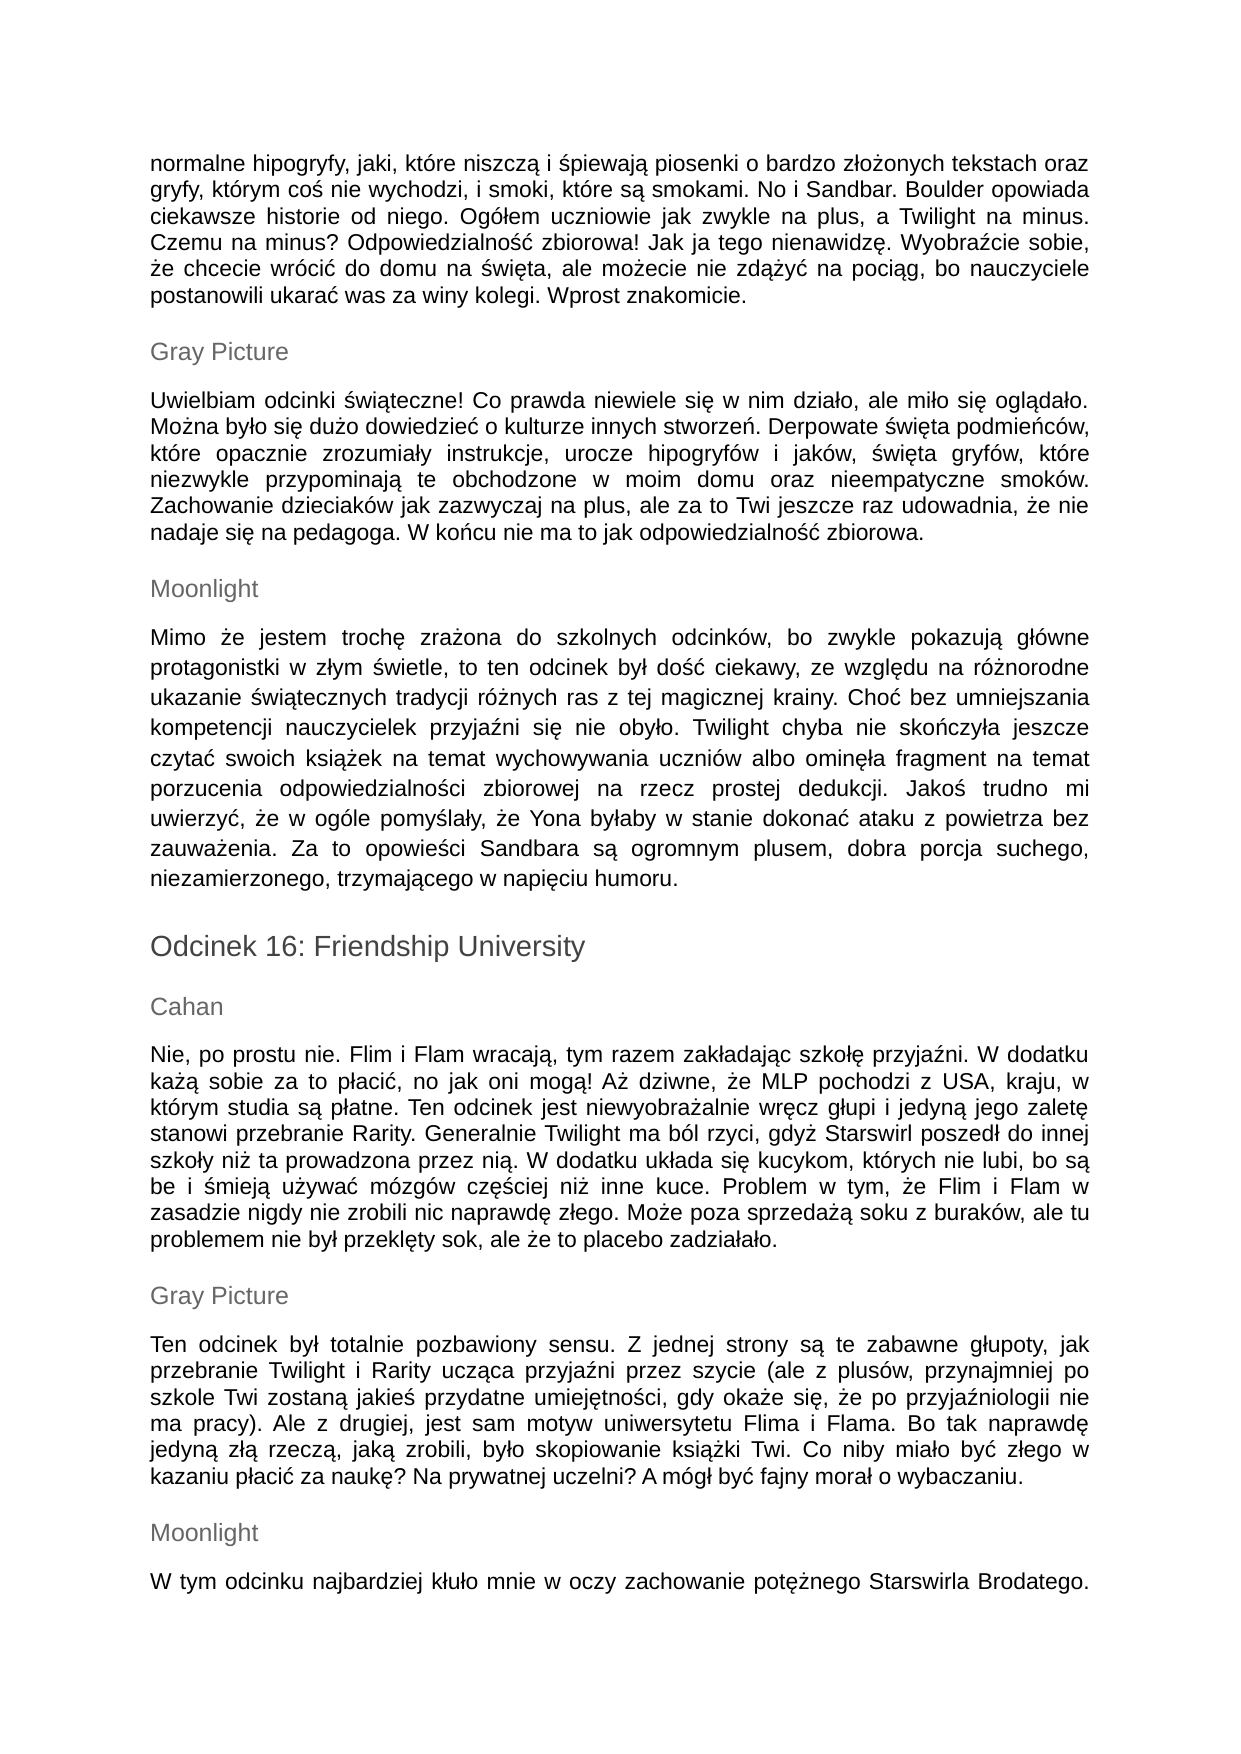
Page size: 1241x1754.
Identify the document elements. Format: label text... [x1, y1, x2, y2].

text Mimo że jestem trochę zrażona do szkolnych odcinków, bo zwykle pokazują główne protagonistki w złym świetle, to ten odcinek był dość ciekawy, ze względu na różnorodne ukazanie świątecznych tradycji różnych ras z tej magicznej krainy. Choć bez umniejszania kompetencji nauczycielek przyjaźni się nie obyło. Twilight chyba nie skończyła jeszcze czytać swoich książek na temat wychowywania uczniów albo ominęła fragment na temat porzucenia odpowiedzialności zbiorowej na rzecz prostej dedukcji. Jakoś trudno mi uwierzyć, że w ogóle pomyślały, że Yona byłaby w stanie dokonać ataku z powietrza bez zauważenia. Za to opowieści Sandbara są ogromnym plusem, dobra porcja suchego, niezamierzonego, trzymającego w napięciu humoru. [150, 624, 1090, 892]
text Uwielbiam odcinki świąteczne! Co prawda niewiele się w nim działo, ale miło się oglądało. Można było się dużo dowiedzieć o kulturze innych stworzeń. Derpowate święta podmieńców, które opacznie zrozumiały instrukcje, urocze hipogryfów i jaków, święta gryfów, które niezwykle przypominają te obchodzone w moim domu oraz nieempatyczne smoków. Zachowanie dzieciaków jak zazwyczaj na plus, ale za to Twi jeszcze raz udowadnia, że nie nadaje się na pedagoga. W końcu nie ma to jak odpowiedzialność zbiorowa. [150, 387, 1090, 545]
subtitle Gray Picture [150, 1281, 1090, 1310]
subtitle Gray Picture [150, 337, 1090, 366]
subtitle Moonlight [150, 574, 1090, 603]
text Nie, po prostu nie. Flim i Flam wracają, tym razem zakładając szkołę przyjaźni. W dodatku każą sobie za to płacić, no jak oni mogą! Aż dziwne, że MLP pochodzi z USA, kraju, w którym studia są płatne. Ten odcinek jest niewyobrażalnie wręcz głupi i jedyną jego zaletę stanowi przebranie Rarity. Generalnie Twilight ma ból rzyci, gdyż Starswirl poszedł do innej szkoły niż ta prowadzona przez nią. W dodatku układa się kucykom, których nie lubi, bo są be i śmieją używać mózgów częściej niż inne kuce. Problem w tym, że Flim i Flam w zasadzie nigdy nie zrobili nic naprawdę złego. Może poza sprzedażą soku z buraków, ale tu problemem nie był przeklęty sok, ale że to placebo zadziałało. [150, 1041, 1090, 1252]
text Ten odcinek był totalnie pozbawiony sensu. Z jednej strony są te zabawne głupoty, jak przebranie Twilight i Rarity ucząca przyjaźni przez szycie (ale z plusów, przynajmniej po szkole Twi zostaną jakieś przydatne umiejętności, gdy okaże się, że po przyjaźniologii nie ma pracy). Ale z drugiej, jest sam motyw uniwersytetu Flima i Flama. Bo tak naprawdę jedyną złą rzeczą, jaką zrobili, było skopiowanie książki Twi. Co niby miało być złego w kazaniu płacić za naukę? Na prywatnej uczelni? A mógł być fajny morał o wybaczaniu. [150, 1331, 1090, 1489]
subtitle Cahan [150, 992, 1090, 1020]
subtitle Moonlight [150, 1518, 1090, 1547]
text W tym odcinku najbardziej kłuło mnie w oczy zachowanie potężnego Starswirla Brodatego. [150, 1568, 1090, 1594]
text normalne hipogryfy, jaki, które niszczą i śpiewają piosenki o bardzo złożonych tekstach oraz gryfy, którym coś nie wychodzi, i smoki, które są smokami. No i Sandbar. Boulder opowiada ciekawsze historie od niego. Ogółem uczniowie jak zwykle na plus, a Twilight na minus. Czemu na minus? Odpowiedzialność zbiorowa! Jak ja tego nienawidzę. Wyobraźcie sobie, że chcecie wrócić do domu na święta, ale możecie nie zdążyć na pociąg, bo nauczyciele postanowili ukarać was za winy kolegi. Wprost znakomicie. [150, 150, 1090, 308]
subtitle Odcinek 16: Friendship University [150, 929, 1090, 962]
